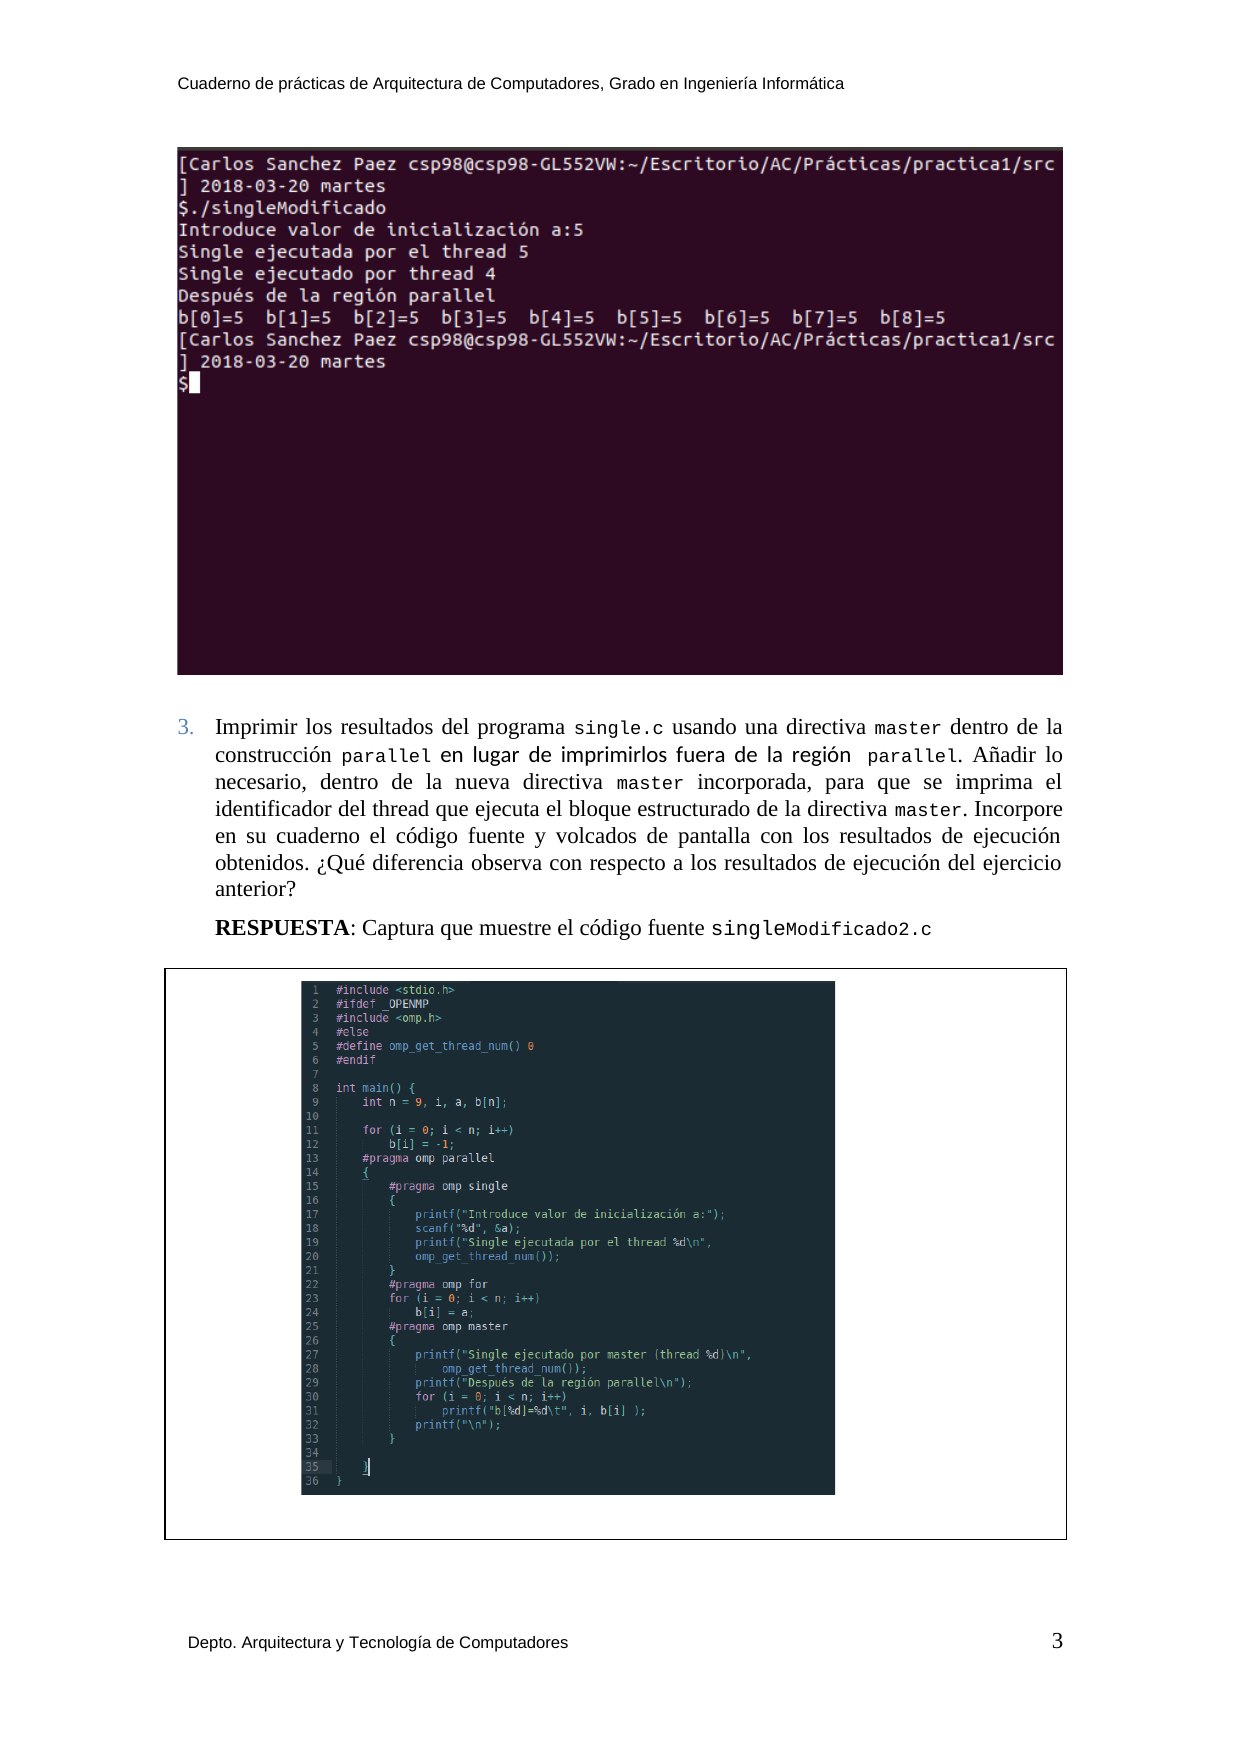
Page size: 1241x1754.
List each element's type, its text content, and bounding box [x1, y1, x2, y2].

picture [177, 147, 1063, 675]
table_header [166, 969, 1066, 1539]
text RESPUESTA: Captura que muestre el código fuente singleModificado2.c [215, 914, 1063, 942]
picture [301, 981, 836, 1495]
list Imprimir los resultados del programa single.c usando una directiva master dentro de la construcción parallel en lugar de imprimirlos fuera de la región parallel. Añadir lo necesario, dentro de la nueva directiva master incorporada, para que se imprima el identificador del thread que ejecuta el bloque estructurado de la directiva master. Incorpore en su cuaderno el código fuente y volcados de pantalla con los resultados de ejecución obtenidos. ¿Qué diferencia observa con respecto a los resultados de ejecución del ejercicio anterior? [177, 713, 1063, 901]
